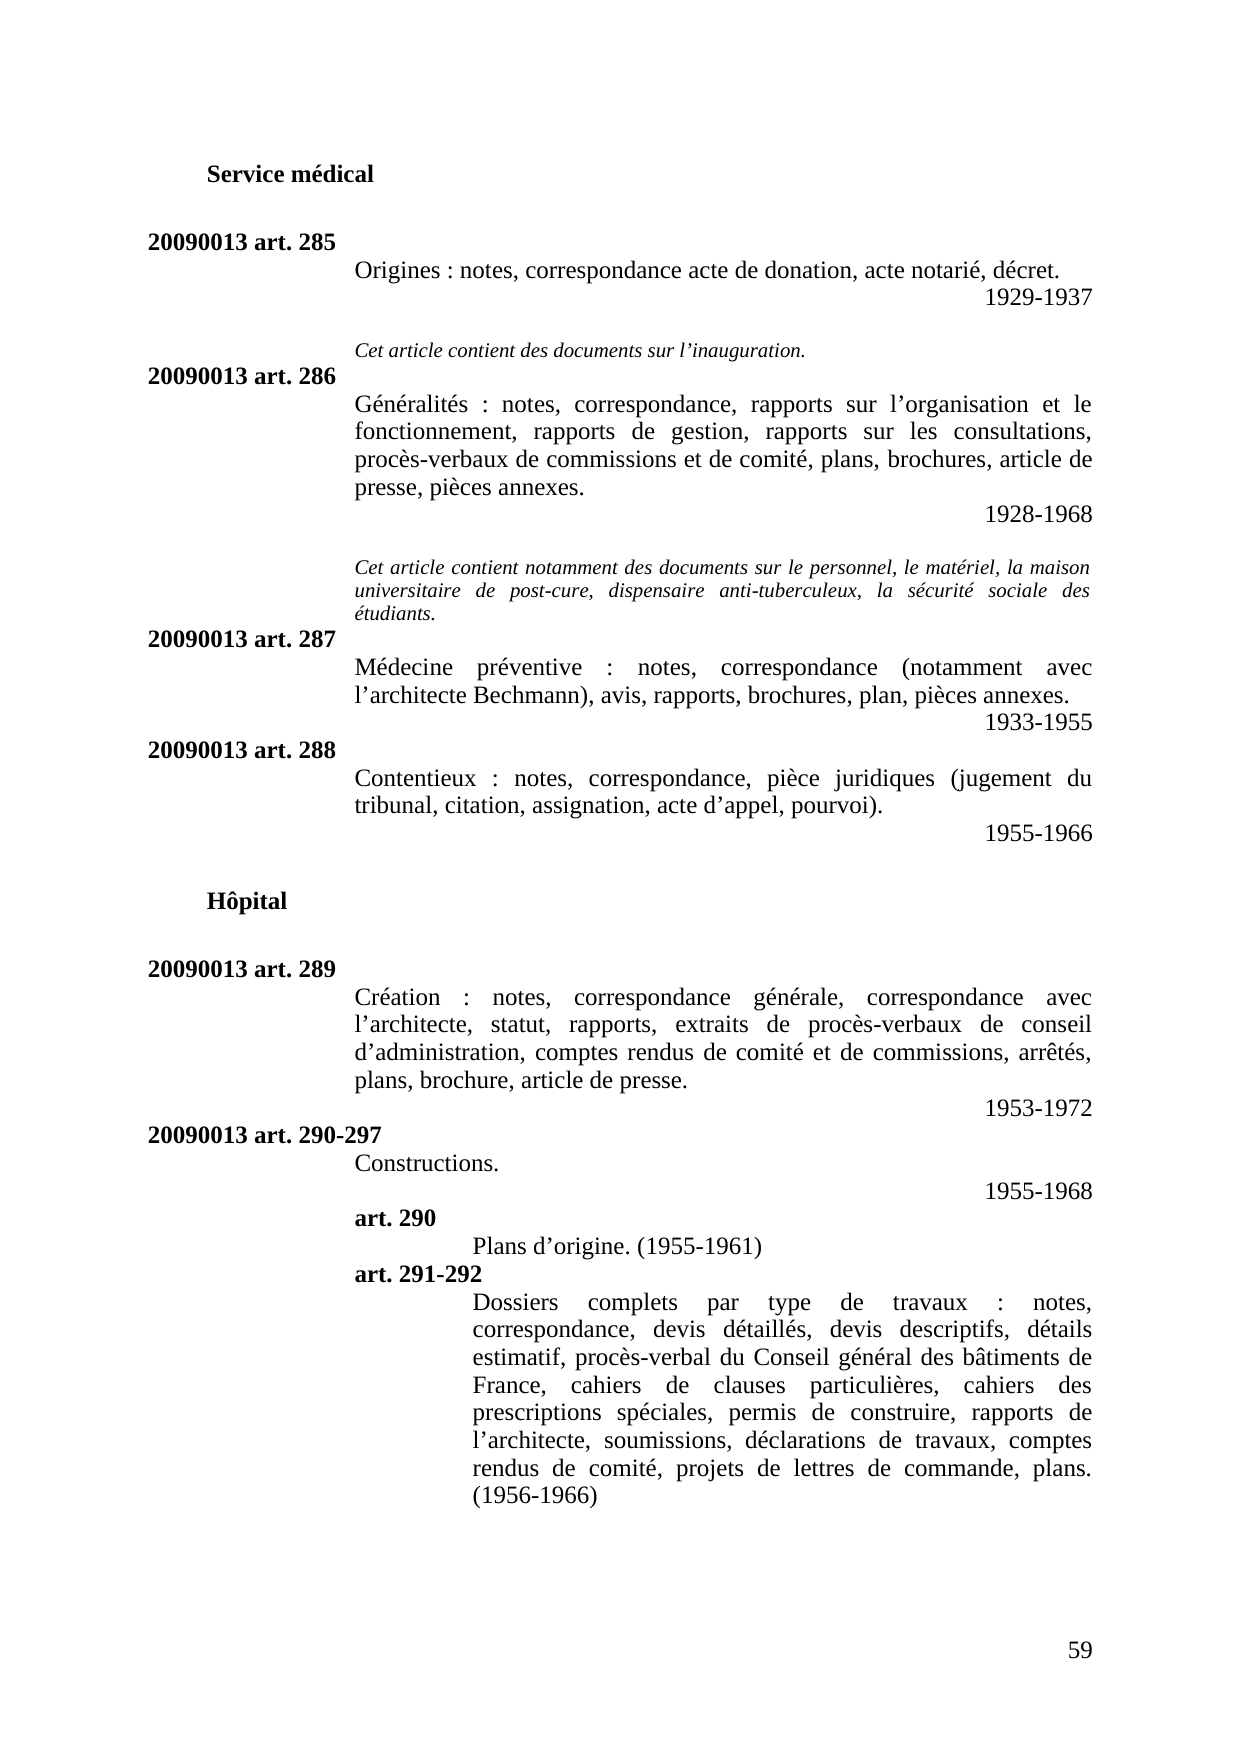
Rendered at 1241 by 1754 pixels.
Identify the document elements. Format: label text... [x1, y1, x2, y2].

text 20090013 art. 290-297 [148, 1121, 1093, 1149]
text Cet article contient des documents sur l’inauguration. [354, 339, 1093, 362]
text 1955-1966 [148, 819, 1093, 847]
text 1953-1972 [148, 1094, 1093, 1121]
text 1929-1937 [148, 283, 1093, 311]
text Généralités : notes, correspondance, rapports sur l’organisation et le fonctionnement, rapports de gestion, rapports sur les consultations, procès-verbaux de commissions et de comité, plans, brochures, article de presse, pièces annexes. [354, 390, 1093, 501]
text Dossiers complets par type de travaux : notes, correspondance, devis détaillés, devis descriptifs, détails estimatif, procès-verbal du Conseil général des bâtiments de France, cahiers de clauses particulières, cahiers des prescriptions spéciales, permis de construire, rapports de l’architecte, soumissions, déclarations de travaux, comptes rendus de comité, projets de lettres de commande, plans. (1956-1966) [472, 1288, 1093, 1509]
text Service médical [148, 160, 1093, 188]
text Plans d’origine. (1955-1961) [472, 1232, 1093, 1260]
text 20090013 art. 288 [148, 736, 1093, 764]
text Constructions. [354, 1149, 1093, 1177]
text art. 291-292 [354, 1260, 1093, 1288]
text Création : notes, correspondance générale, correspondance avec l’architecte, statut, rapports, extraits de procès-verbaux de conseil d’administration, comptes rendus de comité et de commissions, arrêtés, plans, brochure, article de presse. [354, 983, 1093, 1094]
text Hôpital [148, 887, 1093, 915]
text Médecine préventive : notes, correspondance (notamment avec l’architecte Bechmann), avis, rapports, brochures, plan, pièces annexes. [354, 653, 1093, 708]
text 20090013 art. 285 [148, 228, 1093, 256]
text Cet article contient notamment des documents sur le personnel, le matériel, la maison universitaire de post-cure, dispensaire anti-tuberculeux, la sécurité sociale des étudiants. [354, 556, 1093, 625]
text 1928-1968 [148, 501, 1093, 528]
text 20090013 art. 287 [148, 625, 1093, 653]
text 20090013 art. 286 [148, 362, 1093, 390]
text 20090013 art. 289 [148, 955, 1093, 983]
text Origines : notes, correspondance acte de donation, acte notarié, décret. [354, 256, 1093, 283]
text art. 290 [354, 1204, 1093, 1232]
text Contentieux : notes, correspondance, pièce juridiques (jugement du tribunal, citation, assignation, acte d’appel, pourvoi). [354, 764, 1093, 819]
text 1933-1955 [148, 708, 1093, 736]
text 1955-1968 [148, 1177, 1093, 1204]
